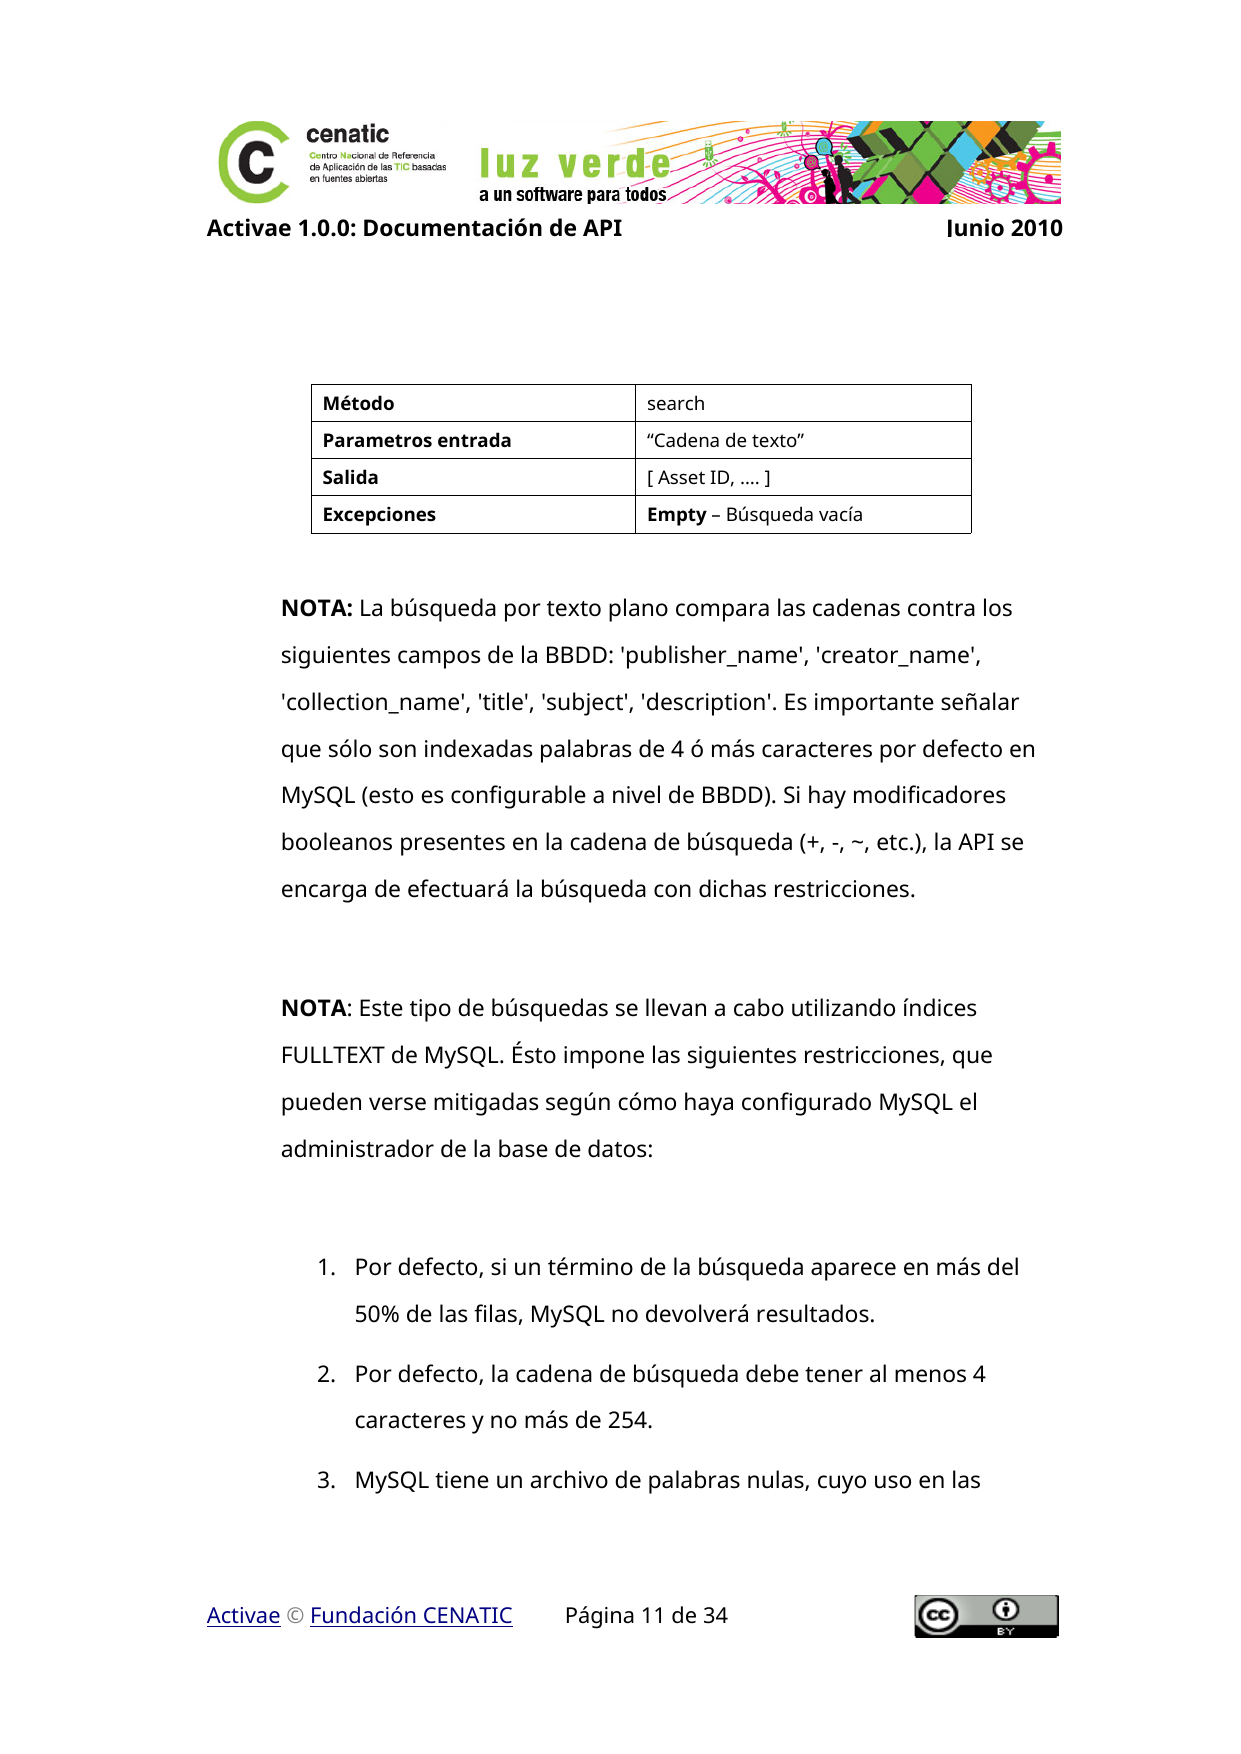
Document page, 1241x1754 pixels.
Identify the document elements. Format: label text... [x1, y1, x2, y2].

text NOTA: Este tipo de búsquedas se llevan a cabo utilizando índices FULLTEXT de MySQL. Ésto impone las siguientes restricciones, que pueden verse mitigadas según cómo haya configurado MySQL el administrador de la base de datos: [281, 992, 1063, 1164]
table_cell [ Asset ID, …. ] [636, 459, 971, 495]
table_header Método [312, 385, 635, 421]
table_cell Parametros entrada [312, 422, 635, 458]
list Por defecto, la cadena de búsqueda debe tener al menos 4 caracteres y no más de 254. [317, 1358, 1063, 1436]
list MySQL tiene un archivo de palabras nulas, cuyo uso en las [317, 1464, 1063, 1495]
table_header search [636, 385, 971, 421]
table_cell Salida [312, 459, 635, 495]
list Por defecto, si un término de la búsqueda aparece en más del 50% de las filas, MySQL no devolverá resultados. [317, 1251, 1063, 1329]
table_cell Empty – Búsqueda vacía [636, 496, 971, 532]
table_cell “Cadena de texto” [636, 422, 971, 458]
table_cell Excepciones [312, 496, 635, 532]
picture [211, 121, 1061, 204]
text NOTA: La búsqueda por texto plano compara las cadenas contra los siguientes campos de la BBDD: 'publisher_name', 'creator_name', 'collection_name', 'title', 'subject', 'description'. Es importante señalar que sólo son indexadas palabras de 4 ó más caracteres por defecto en MySQL (esto es configurable a nivel de BBDD). Si hay modificadores booleanos presentes en la cadena de búsqueda (+, -, ~, etc.), la API se encarga de efectuará la búsqueda con dichas restricciones. [281, 592, 1063, 904]
picture [914, 1595, 1059, 1638]
